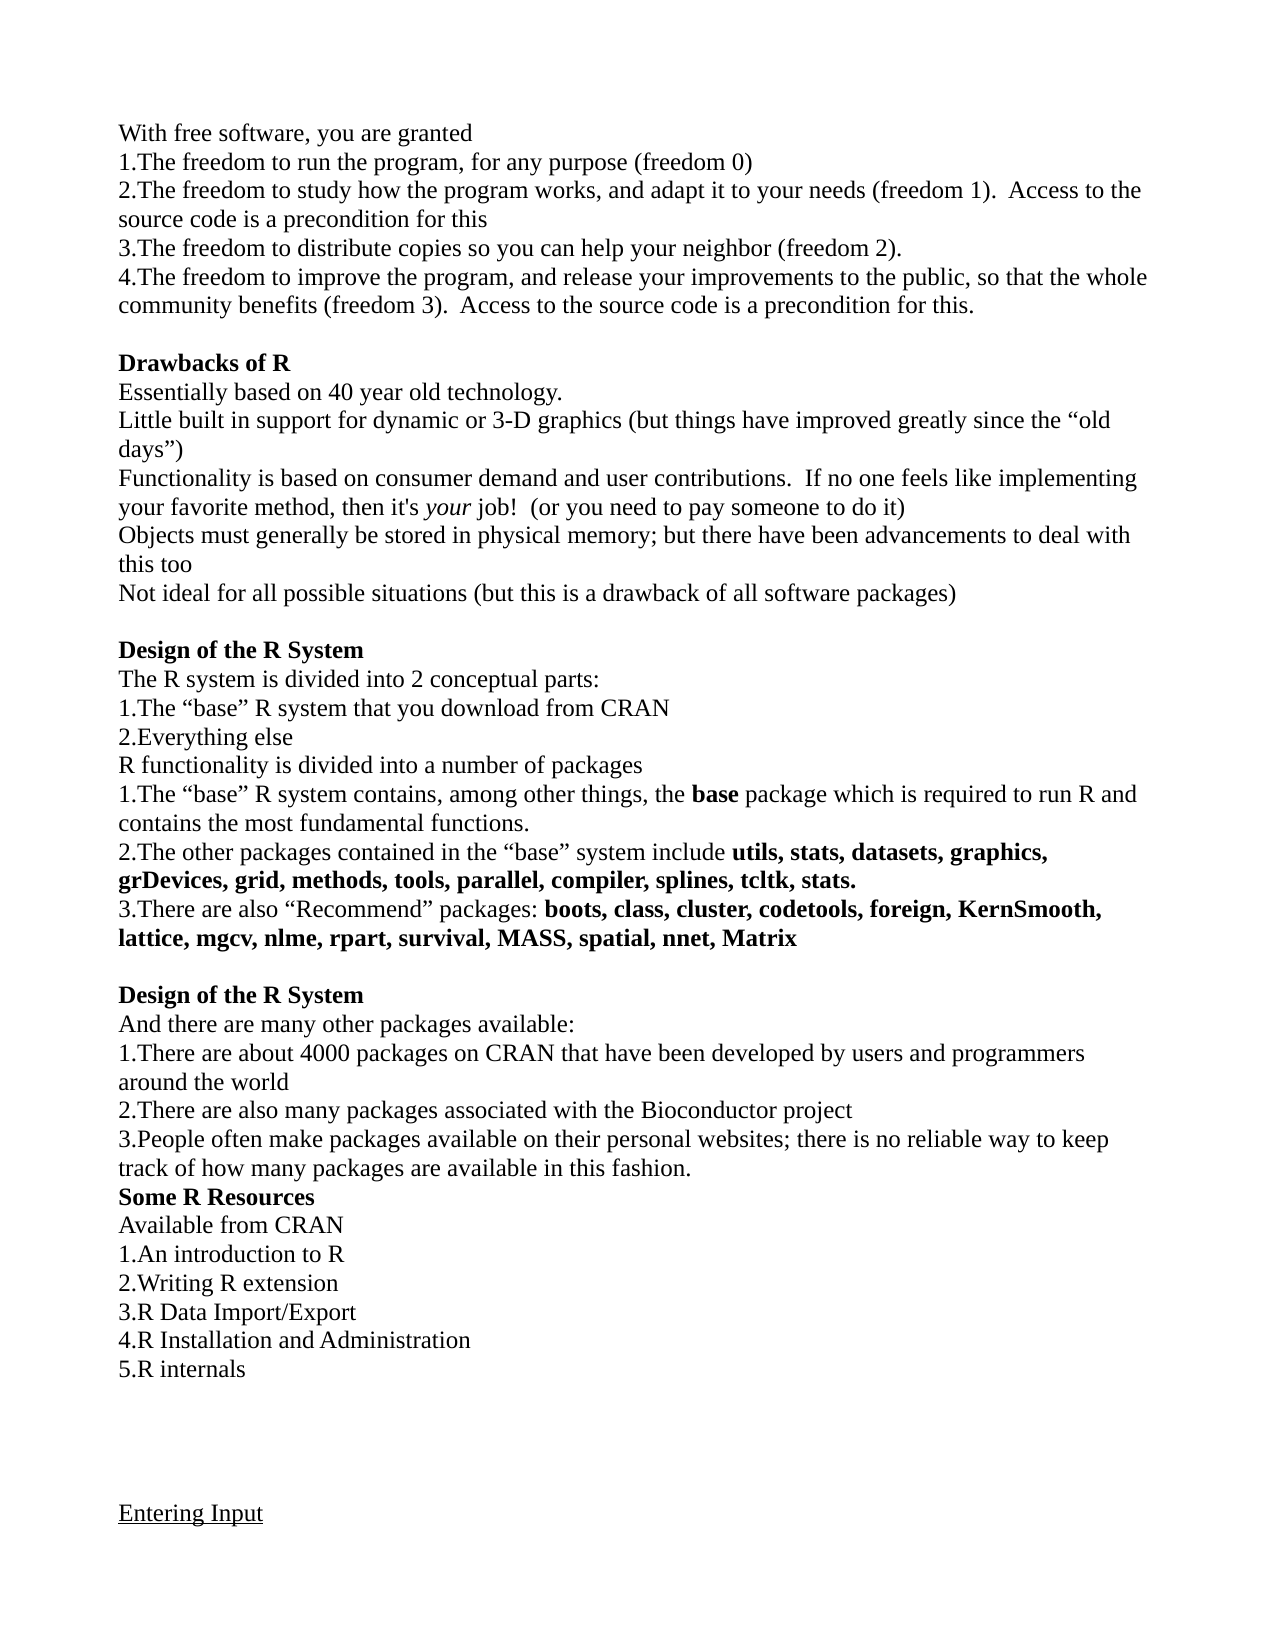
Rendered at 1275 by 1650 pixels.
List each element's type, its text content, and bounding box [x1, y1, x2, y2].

text Functionality is based on consumer demand and user contributions. If no one feels like implementing your favorite method, then it's your job! (or you need to pay someone to do it) [118, 463, 1157, 521]
list An introduction to R [118, 1239, 1157, 1268]
list There are also many packages associated with the Bioconductor project [118, 1096, 1157, 1124]
list There are also “Recommend” packages: boots, class, cluster, codetools, foreign, KernSmooth, lattice, mgcv, nlme, rpart, survival, MASS, spatial, nnet, Matrix [118, 894, 1157, 952]
text And there are many other packages available: [118, 1009, 1157, 1038]
text Essentially based on 40 year old technology. [118, 377, 1157, 406]
list The freedom to run the program, for any purpose (freedom 0) [118, 147, 1157, 176]
text Drawbacks of R [118, 348, 1157, 377]
list The “base” R system contains, among other things, the base package which is required to run R and contains the most fundamental functions. [118, 779, 1157, 837]
text Objects must generally be stored in physical memory; but there have been advancements to deal with this too [118, 521, 1157, 578]
list Writing R extension [118, 1268, 1157, 1297]
list There are about 4000 packages on CRAN that have been developed by users and programmers around the world [118, 1038, 1157, 1096]
text The R system is divided into 2 conceptual parts: [118, 664, 1157, 693]
list R internals [118, 1354, 1157, 1383]
list R Data Import/Export [118, 1297, 1157, 1326]
text Design of the R System [118, 981, 1157, 1009]
list The “base” R system that you download from CRAN [118, 693, 1157, 722]
text Little built in support for dynamic or 3-D graphics (but things have improved greatly since the “old days”) [118, 406, 1157, 463]
text Design of the R System [118, 636, 1157, 664]
text Some R Resources [118, 1182, 1157, 1211]
list People often make packages available on their personal websites; there is no reliable way to keep track of how many packages are available in this fashion. [118, 1124, 1157, 1182]
text R functionality is divided into a number of packages [118, 751, 1157, 779]
list The freedom to improve the program, and release your improvements to the public, so that the whole community benefits (freedom 3). Access to the source code is a precondition for this. [118, 262, 1157, 319]
text With free software, you are granted [118, 118, 1157, 147]
list The freedom to study how the program works, and adapt it to your needs (freedom 1). Access to the source code is a precondition for this [118, 176, 1157, 233]
list The freedom to distribute copies so you can help your neighbor (freedom 2). [118, 233, 1157, 262]
text Not ideal for all possible situations (but this is a drawback of all software packages) [118, 578, 1157, 607]
text Available from CRAN [118, 1211, 1157, 1239]
text Entering Input [118, 1498, 1157, 1527]
list R Installation and Administration [118, 1326, 1157, 1354]
list The other packages contained in the “base” system include utils, stats, datasets, graphics, grDevices, grid, methods, tools, parallel, compiler, splines, tcltk, stats. [118, 837, 1157, 894]
list Everything else [118, 722, 1157, 751]
